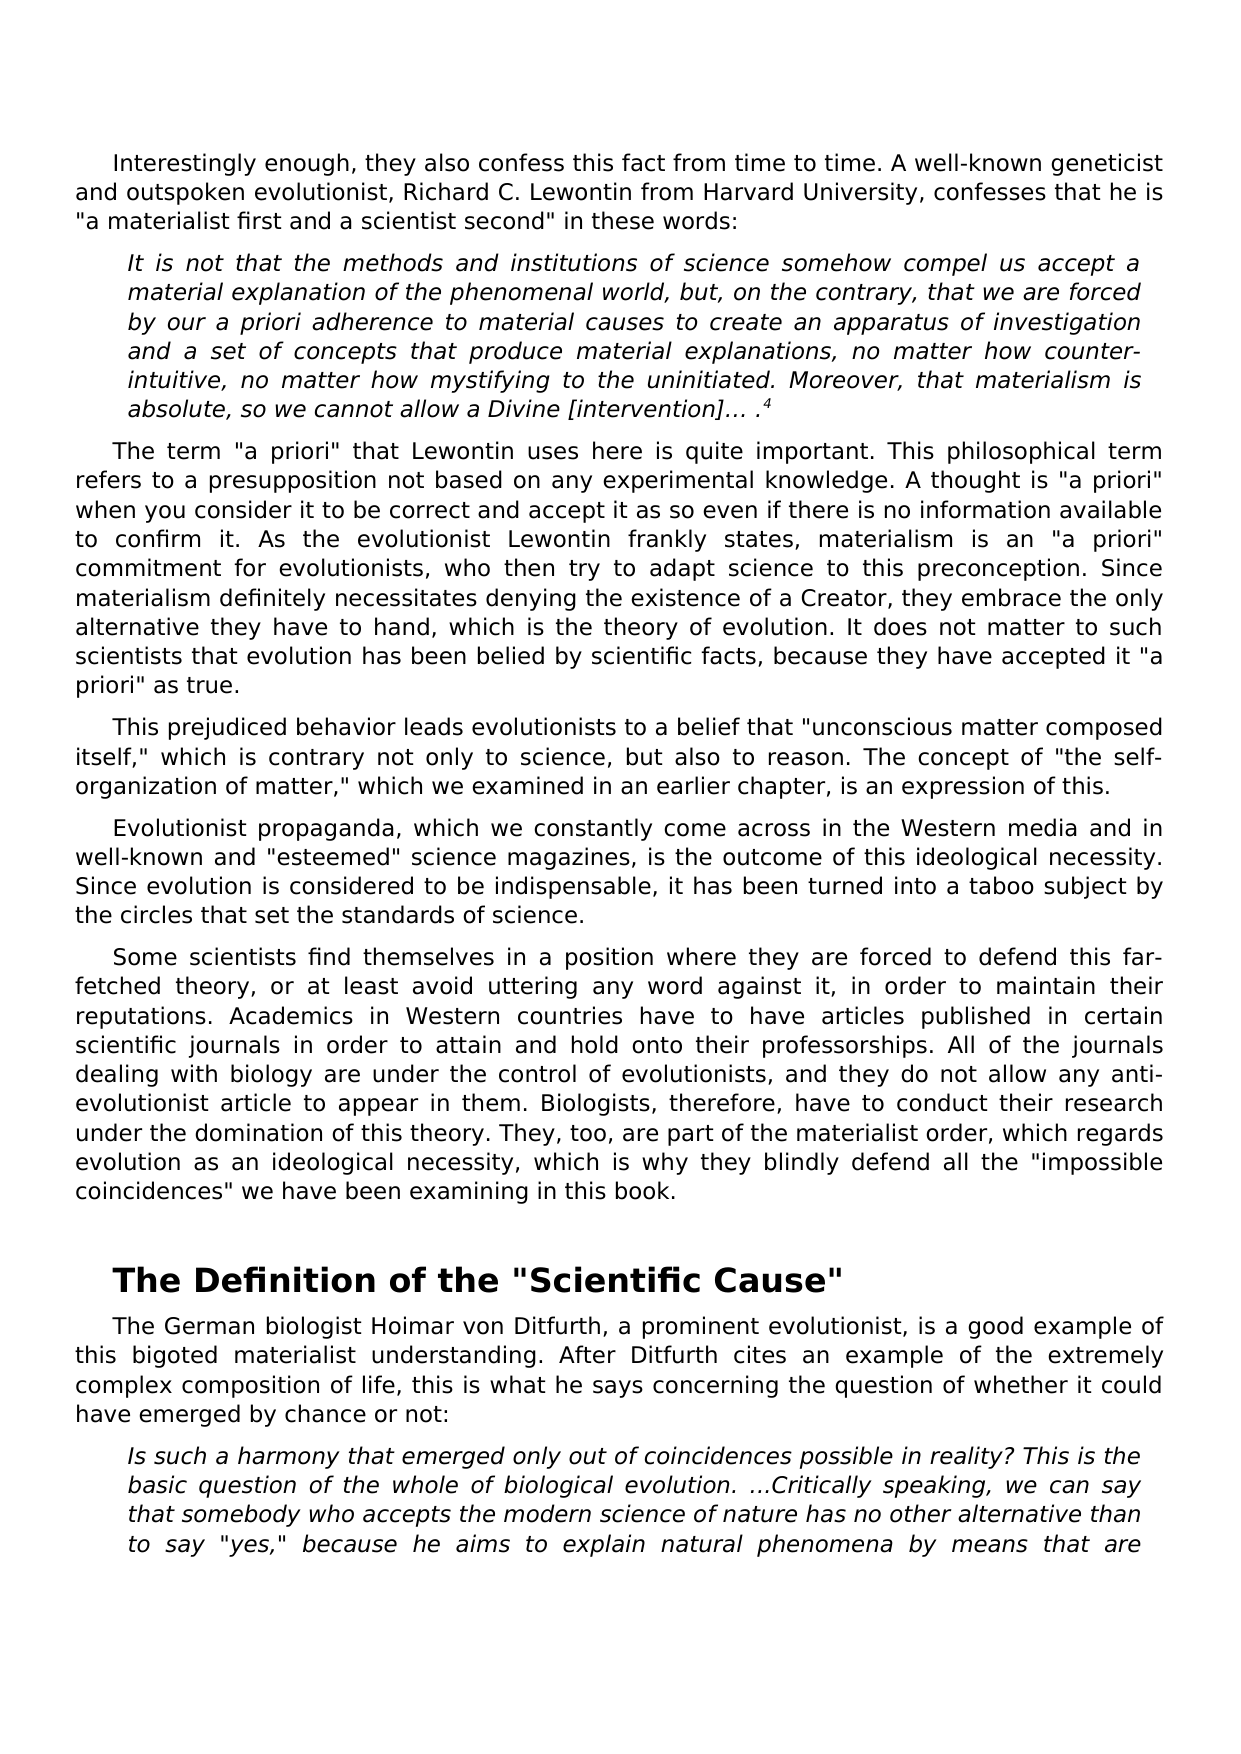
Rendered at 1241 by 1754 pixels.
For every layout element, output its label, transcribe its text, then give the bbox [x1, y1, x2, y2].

text Is such a harmony that emerged only out of coincidences possible in reality? This is the basic question of the whole of biological evolution. ...Critically speaking, we can say that somebody who accepts the modern science of nature has no other alternative than to say "yes," because he aims to explain natural phenomena by means that are [127, 1443, 1143, 1557]
text Interestingly enough, they also confess this fact from time to time. A well-known geneticist and outspoken evolutionist, Richard C. Lewontin from Harvard University, confesses that he is "a materialist first and a scientist second" in these words: [75, 150, 1165, 235]
text This prejudiced behavior leads evolutionists to a belief that "unconscious matter composed itself," which is contrary not only to science, but also to reason. The concept of "the self-organization of matter," which we examined in an earlier chapter, is an expression of this. [75, 714, 1165, 799]
text Evolutionist propaganda, which we constantly come across in the Western media and in well-known and "esteemed" science magazines, is the outcome of this ideological necessity. Since evolution is considered to be indispensable, it has been turned into a taboo subject by the circles that set the standards of science. [75, 815, 1165, 929]
text Some scientists find themselves in a position where they are forced to defend this far-fetched theory, or at least avoid uttering any word against it, in order to maintain their reputations. Academics in Western countries have to have articles published in certain scientific journals in order to attain and hold onto their professorships. All of the journals dealing with biology are under the control of evolutionists, and they do not allow any anti-evolutionist article to appear in them. Biologists, therefore, have to conduct their research under the domination of this theory. They, too, are part of the materialist order, which regards evolution as an ideological necessity, which is why they blindly defend all the "impossible coincidences" we have been examining in this book. [75, 944, 1165, 1205]
text The term "a priori" that Lewontin uses here is quite important. This philosophical term refers to a presupposition not based on any experimental knowledge. A thought is "a priori" when you consider it to be correct and accept it as so even if there is no information available to confirm it. As the evolutionist Lewontin frankly states, materialism is an "a priori" commitment for evolutionists, who then try to adapt science to this preconception. Since materialism definitely necessitates denying the existence of a Creator, they embrace the only alternative they have to hand, which is the theory of evolution. It does not matter to such scientists that evolution has been belied by scientific facts, because they have accepted it "a priori" as true. [75, 438, 1165, 699]
subtitle The Definition of the "Scientific Cause" [112, 1262, 1165, 1301]
text It is not that the methods and institutions of science somehow compel us accept a material explanation of the phenomenal world, but, on the contrary, that we are forced by our a priori adherence to material causes to create an apparatus of investigation and a set of concepts that produce material explanations, no matter how counter-intuitive, no matter how mystifying to the uninitiated. Moreover, that materialism is absolute, so we cannot allow a Divine [intervention]… .4 [127, 250, 1143, 423]
text The German biologist Hoimar von Ditfurth, a prominent evolutionist, is a good example of this bigoted materialist understanding. After Ditfurth cites an example of the extremely complex composition of life, this is what he says concerning the question of whether it could have emerged by chance or not: [75, 1313, 1165, 1428]
